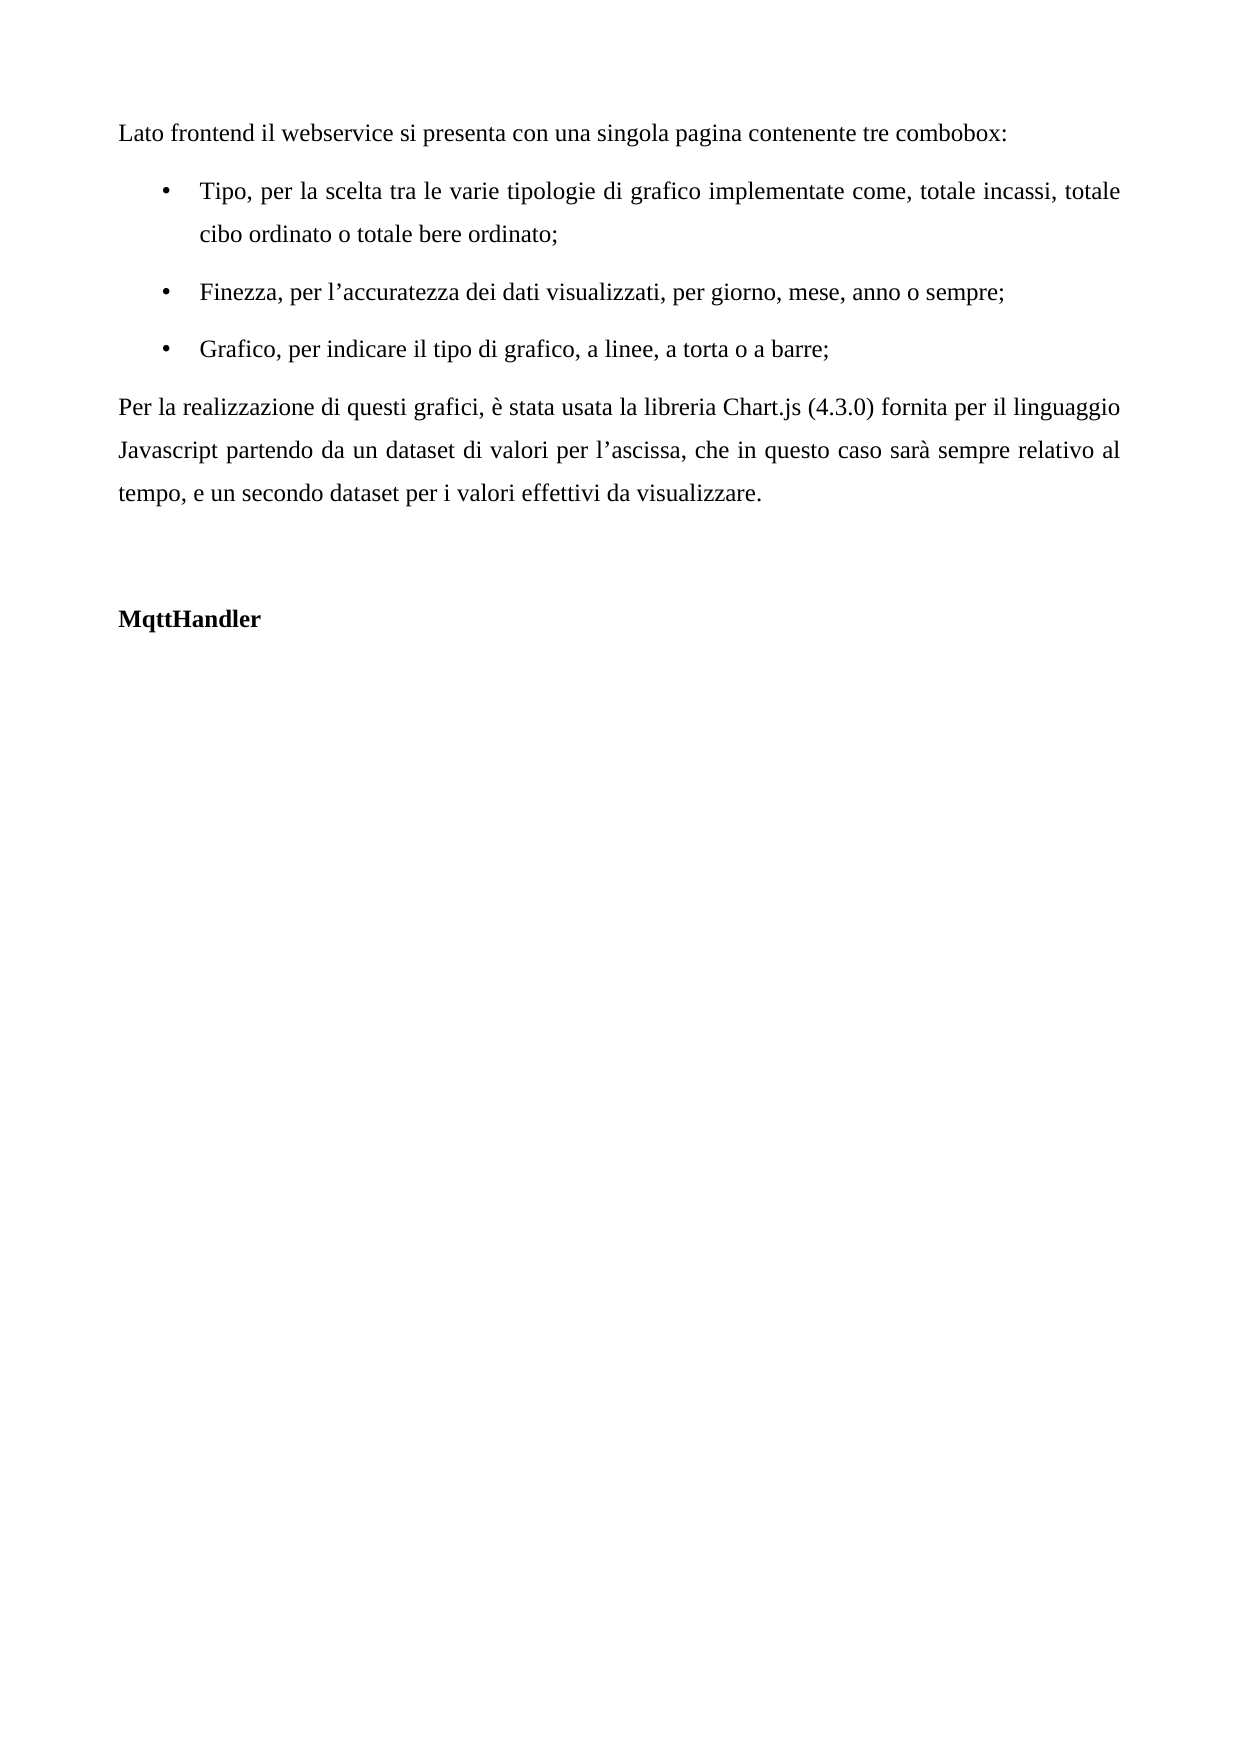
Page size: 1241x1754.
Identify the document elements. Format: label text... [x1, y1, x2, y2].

list Finezza, per l’accuratezza dei dati visualizzati, per giorno, mese, anno o sempre; [162, 277, 1122, 305]
list Tipo, per la scelta tra le varie tipologie di grafico implementate come, totale incassi, totale cibo ordinato o totale bere ordinato; [162, 176, 1122, 248]
text Per la realizzazione di questi grafici, è stata usata la libreria Chart.js (4.3.0) fornita per il linguaggio Javascript partendo da un dataset di valori per l’ascissa, che in questo caso sarà sempre relativo al tempo, e un secondo dataset per i valori effettivi da visualizzare. [118, 392, 1122, 507]
list Grafico, per indicare il tipo di grafico, a linee, a torta o a barre; [162, 334, 1122, 363]
subtitle MqttHandler [118, 604, 1122, 633]
text Lato frontend il webservice si presenta con una singola pagina contenente tre combobox: [118, 118, 1122, 147]
